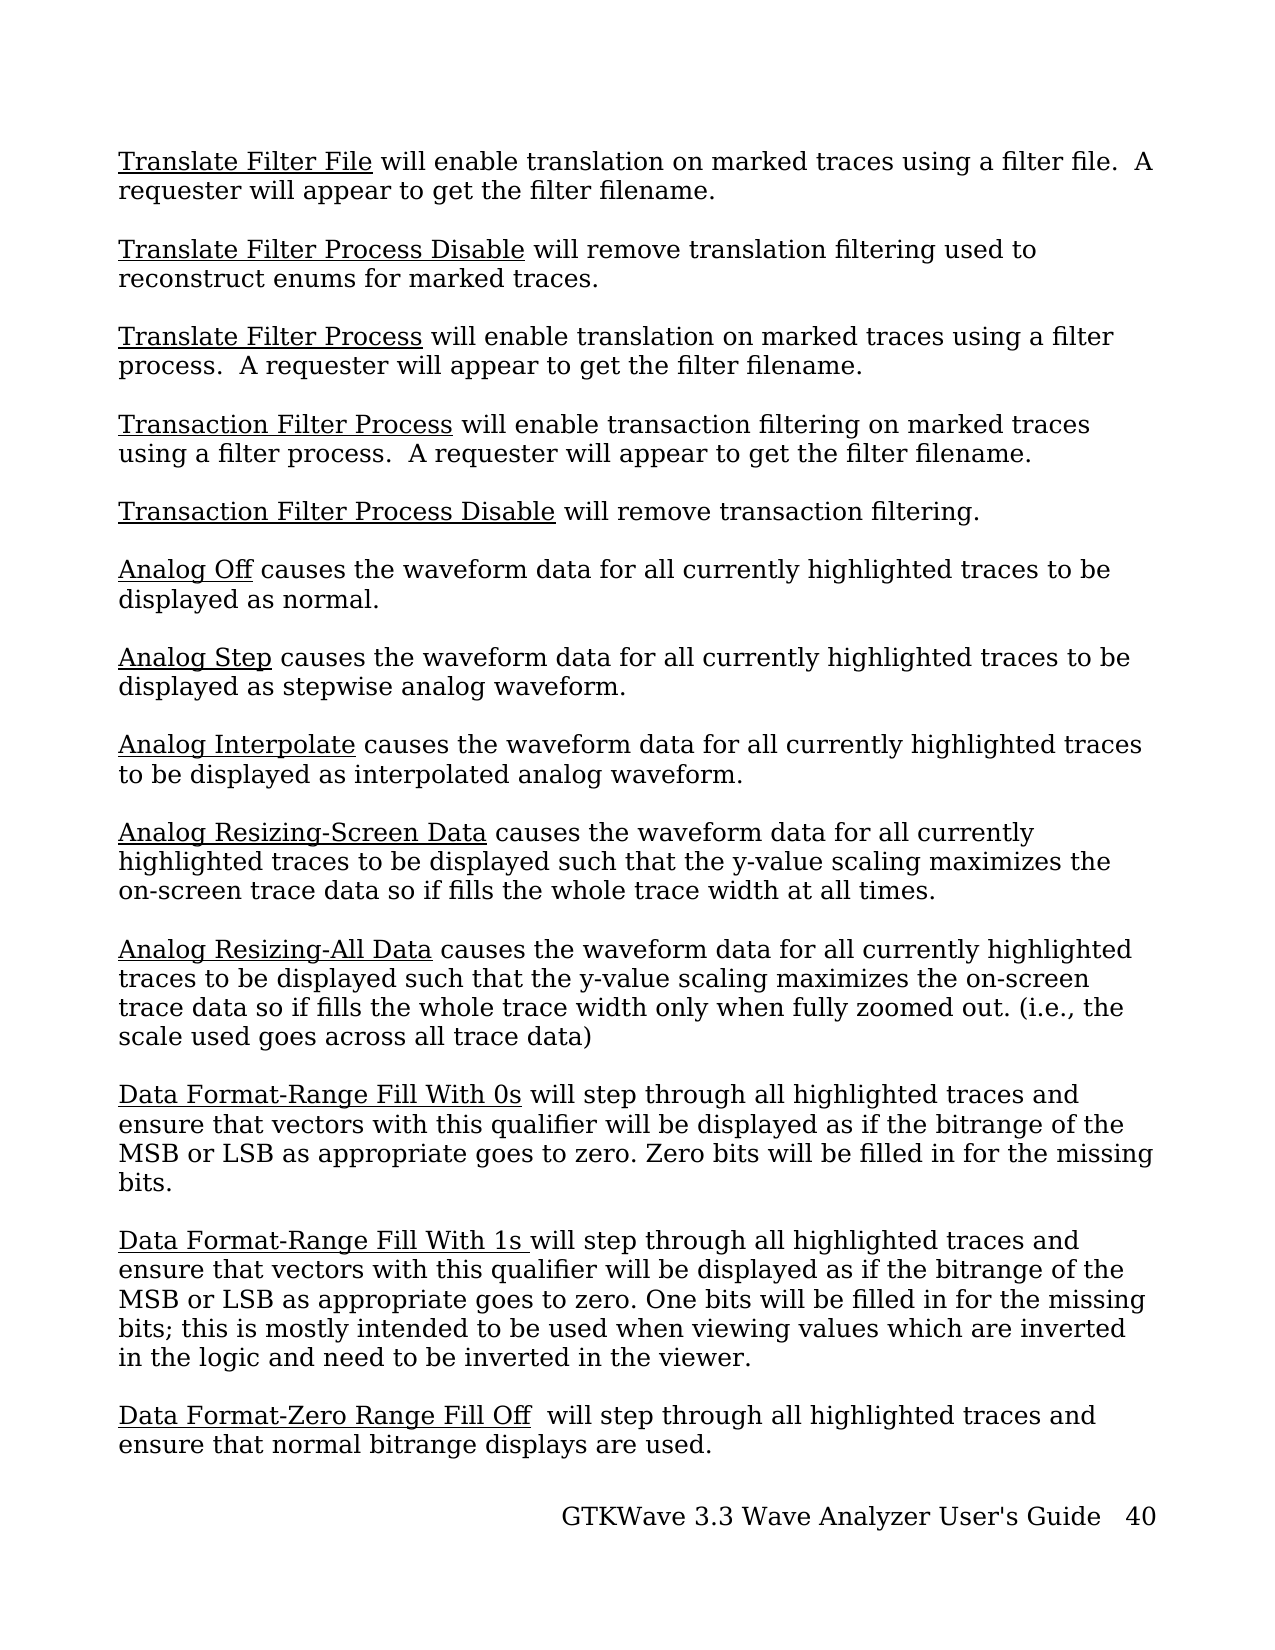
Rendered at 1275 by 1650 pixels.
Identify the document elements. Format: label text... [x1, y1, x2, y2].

text Data Format-Range Fill With 1s will step through all highlighted traces and ensure that vectors with this qualifier will be displayed as if the bitrange of the MSB or LSB as appropriate goes to zero. One bits will be filled in for the missing bits; this is mostly intended to be used when viewing values which are inverted in the logic and need to be inverted in the viewer. [118, 1226, 1157, 1372]
text Data Format-Zero Range Fill Off will step through all highlighted traces and ensure that normal bitrange displays are used. [118, 1401, 1157, 1460]
text Analog Interpolate causes the waveform data for all currently highlighted traces to be displayed as interpolated analog waveform. [118, 731, 1157, 789]
text Transaction Filter Process Disable will remove transaction filtering. [118, 497, 1157, 526]
text Translate Filter File will enable translation on marked traces using a filter file. A requester will appear to get the filter filename. [118, 147, 1157, 206]
text Analog Resizing-Screen Data causes the waveform data for all currently highlighted traces to be displayed such that the y-value scaling maximizes the on-screen trace data so if fills the whole trace width at all times. [118, 818, 1157, 906]
text Analog Step causes the waveform data for all currently highlighted traces to be displayed as stepwise analog waveform. [118, 643, 1157, 701]
text Data Format-Range Fill With 0s will step through all highlighted traces and ensure that vectors with this qualifier will be displayed as if the bitrange of the MSB or LSB as appropriate goes to zero. Zero bits will be filled in for the missing bits. [118, 1081, 1157, 1197]
text Analog Resizing-All Data causes the waveform data for all currently highlighted traces to be displayed such that the y-value scaling maximizes the on-screen trace data so if fills the whole trace width only when fully zoomed out. (i.e., the scale used goes across all trace data) [118, 935, 1157, 1051]
text Transaction Filter Process will enable transaction filtering on marked traces using a filter process. A requester will appear to get the filter filename. [118, 410, 1157, 468]
text Translate Filter Process will enable translation on marked traces using a filter process. A requester will appear to get the filter filename. [118, 322, 1157, 381]
text Analog Off causes the waveform data for all currently highlighted traces to be displayed as normal. [118, 556, 1157, 614]
text Translate Filter Process Disable will remove translation filtering used to reconstruct enums for marked traces. [118, 235, 1157, 293]
